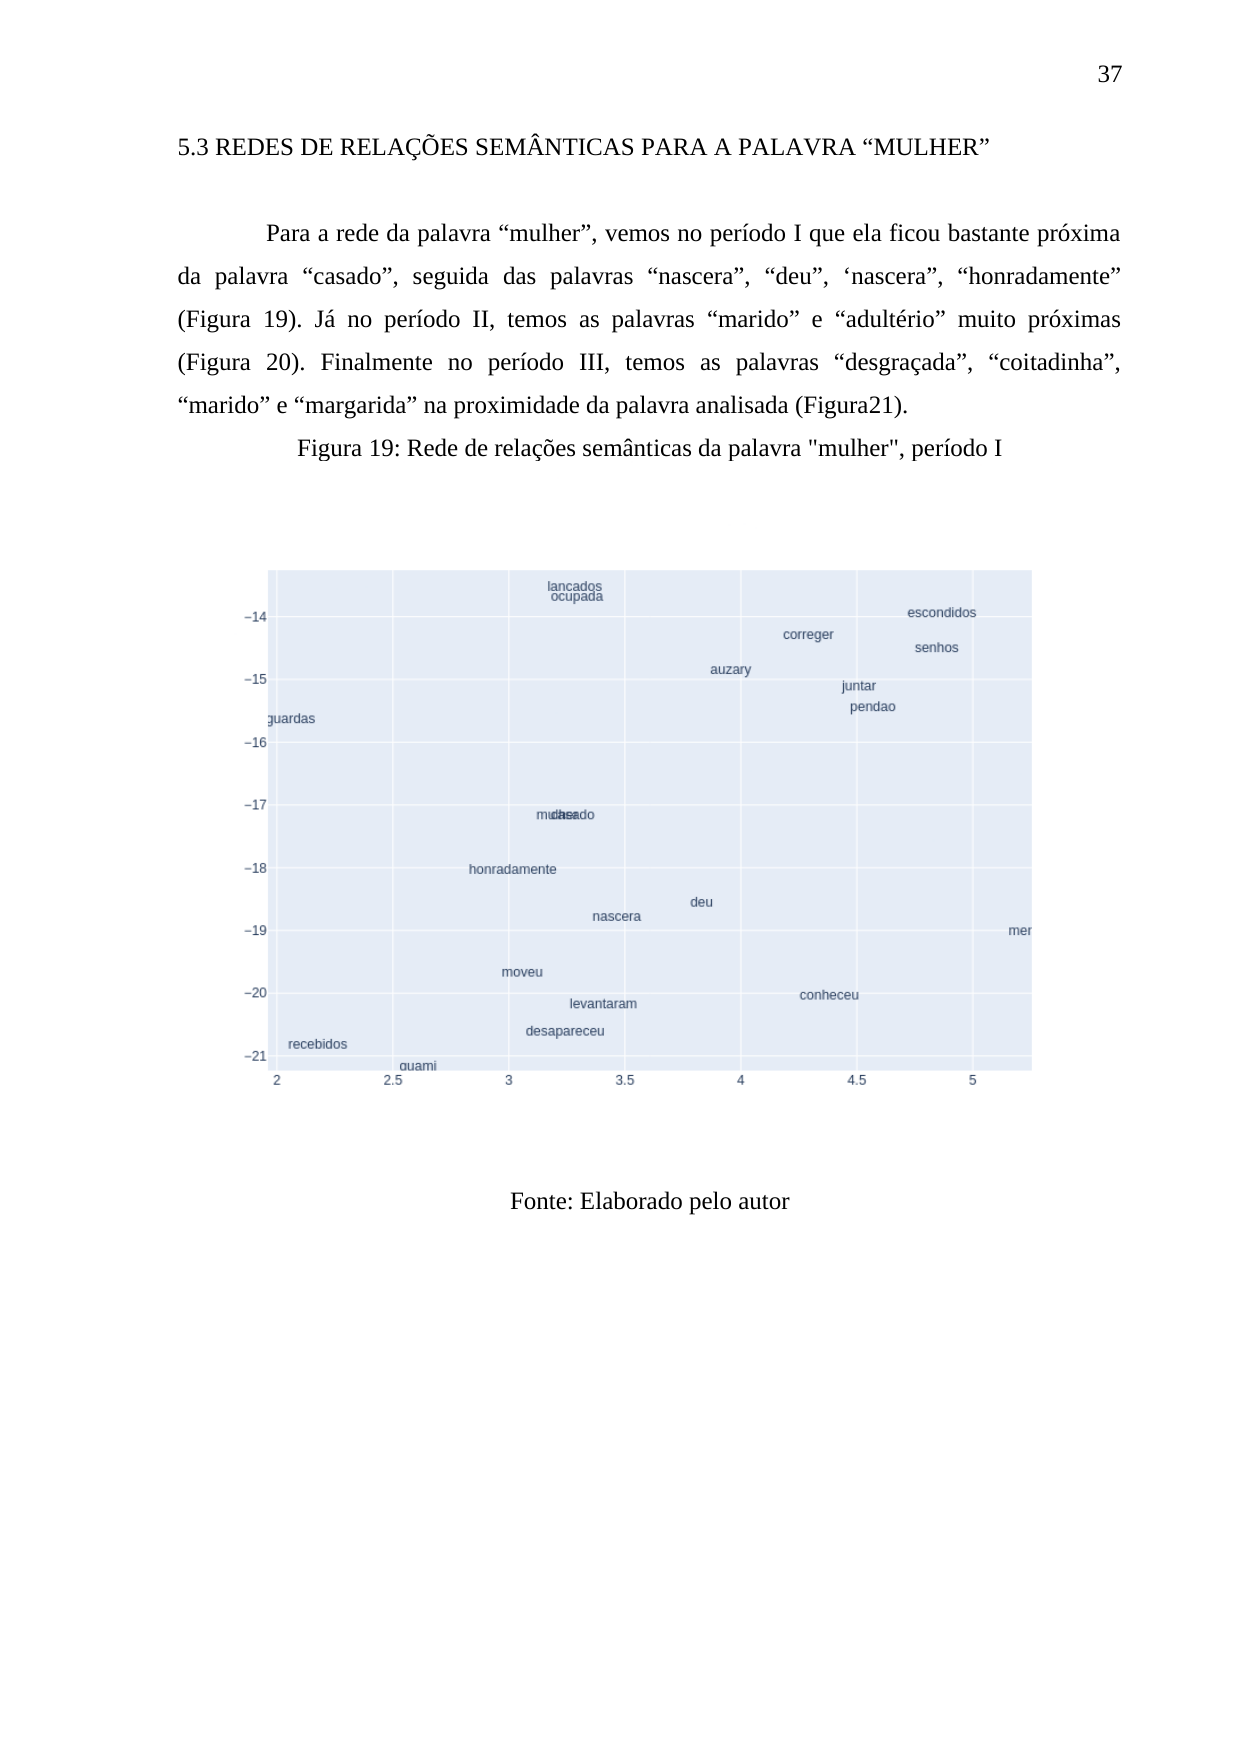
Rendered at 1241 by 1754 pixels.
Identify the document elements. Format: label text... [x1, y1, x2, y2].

text Fonte: Elaborado pelo autor [177, 1158, 1122, 1215]
picture [177, 461, 1123, 1158]
text Para a rede da palavra “mulher”, vemos no período I que ela ficou bastante próxima da palavra “casado”, seguida das palavras “nascera”, “deu”, ‘nascera”, “honradamente” (Figura 19). Já no período II, temos as palavras “marido” e “adultério” muito próximas (Figura 20). Finalmente no período III, temos as palavras “desgraçada”, “coitadinha”, “marido” e “margarida” na proximidade da palavra analisada (Figura21). [177, 218, 1122, 419]
text Figura 19: Rede de relações semânticas da palavra "mulher", período I [177, 433, 1122, 461]
subtitle 5.3 Redes de Relações semânticas para a palavra “mulher” [177, 132, 1122, 160]
